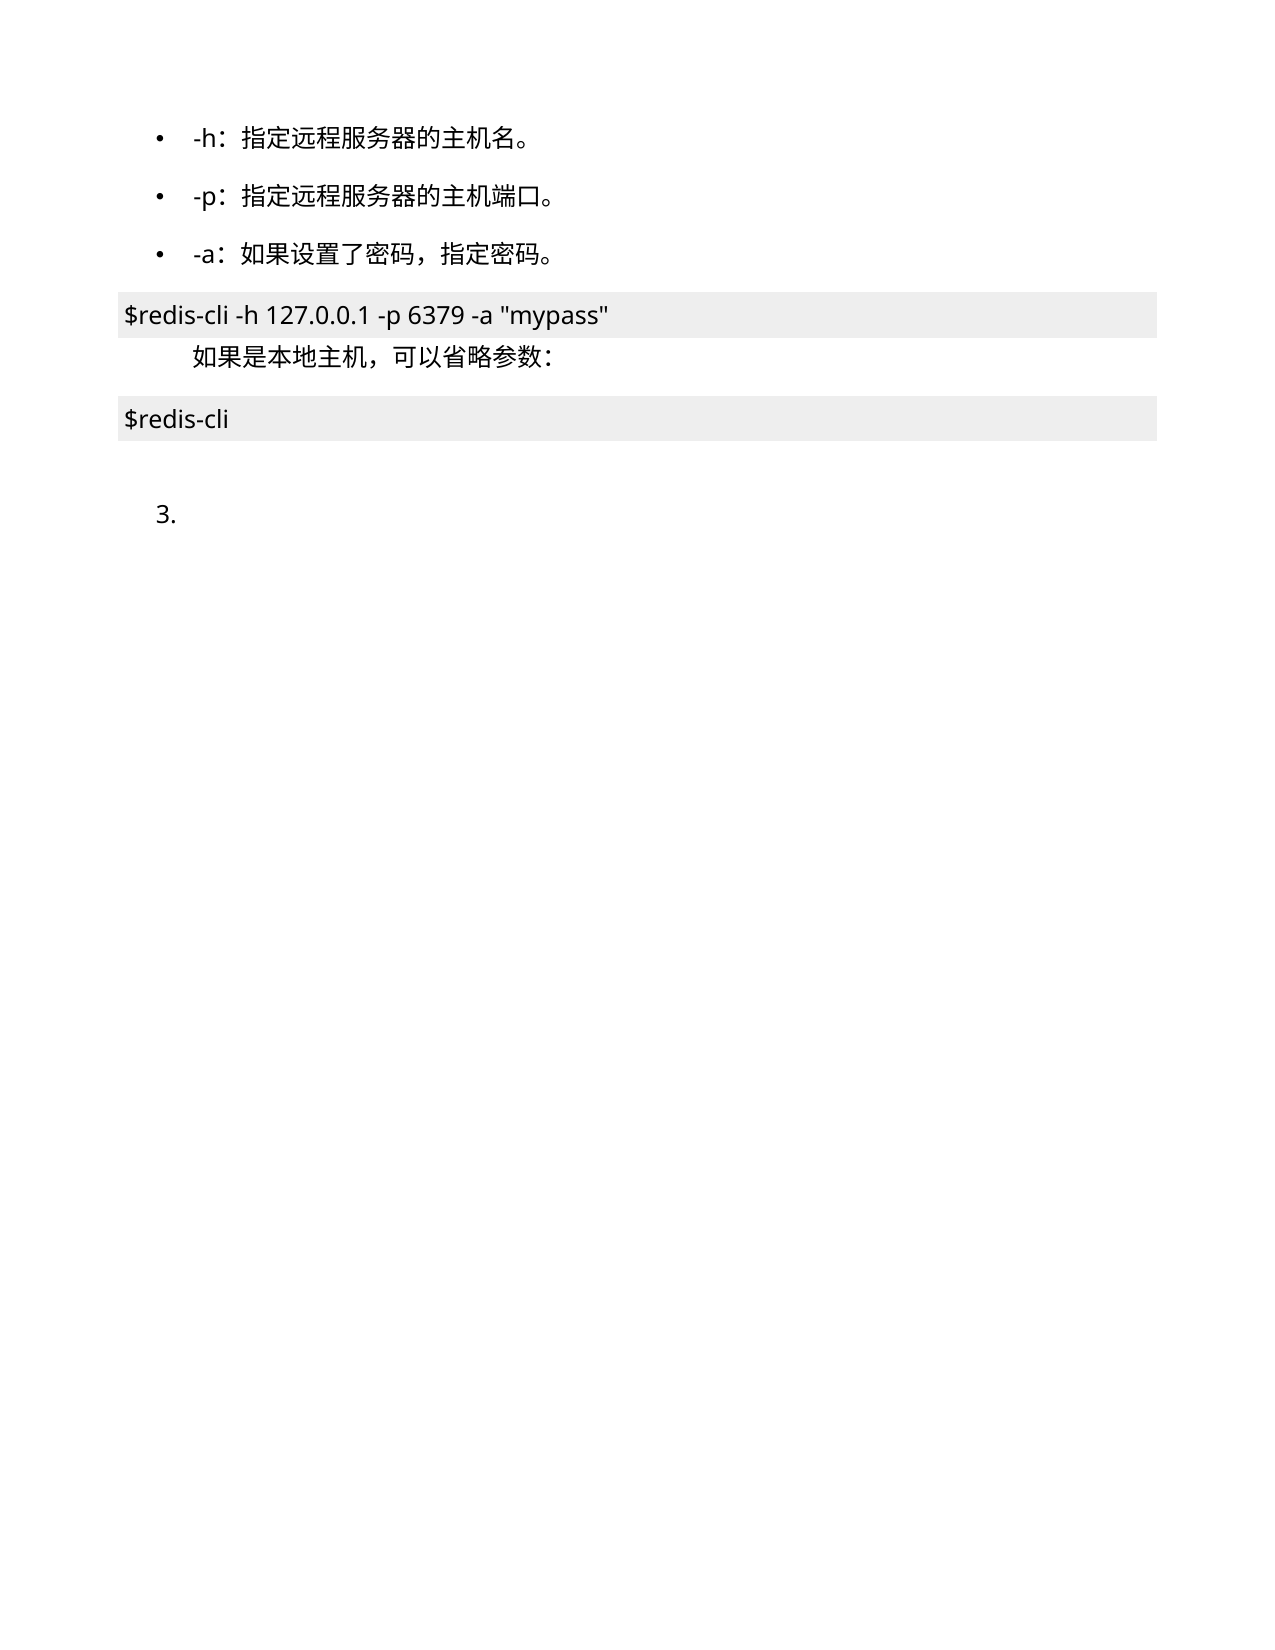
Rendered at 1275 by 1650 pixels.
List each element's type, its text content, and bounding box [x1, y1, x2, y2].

list -h：指定远程服务器的主机名。 [156, 118, 1157, 154]
table_header $redis-cli -h 127.0.0.1 -p 6379 -a "mypass" [118, 292, 1157, 338]
table_header $redis-cli [118, 396, 1157, 441]
text 如果是本地主机，可以省略参数： [118, 338, 1157, 374]
list -a：如果设置了密码，指定密码。 [156, 234, 1157, 270]
list -p：指定远程服务器的主机端口。 [156, 176, 1157, 212]
